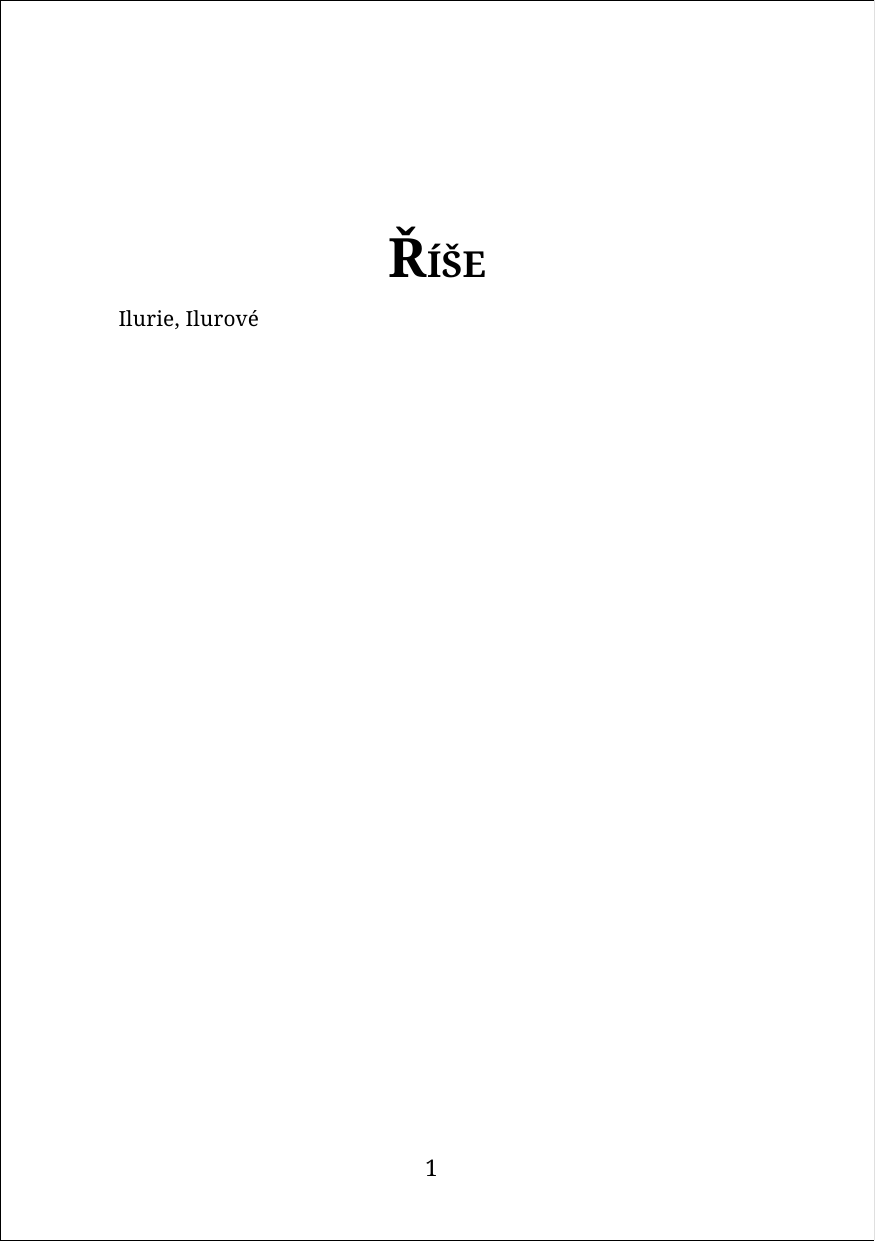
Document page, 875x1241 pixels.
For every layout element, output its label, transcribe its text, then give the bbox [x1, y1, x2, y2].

subtitle Říše [118, 219, 756, 293]
text Ilurie, Ilurové [118, 304, 756, 333]
